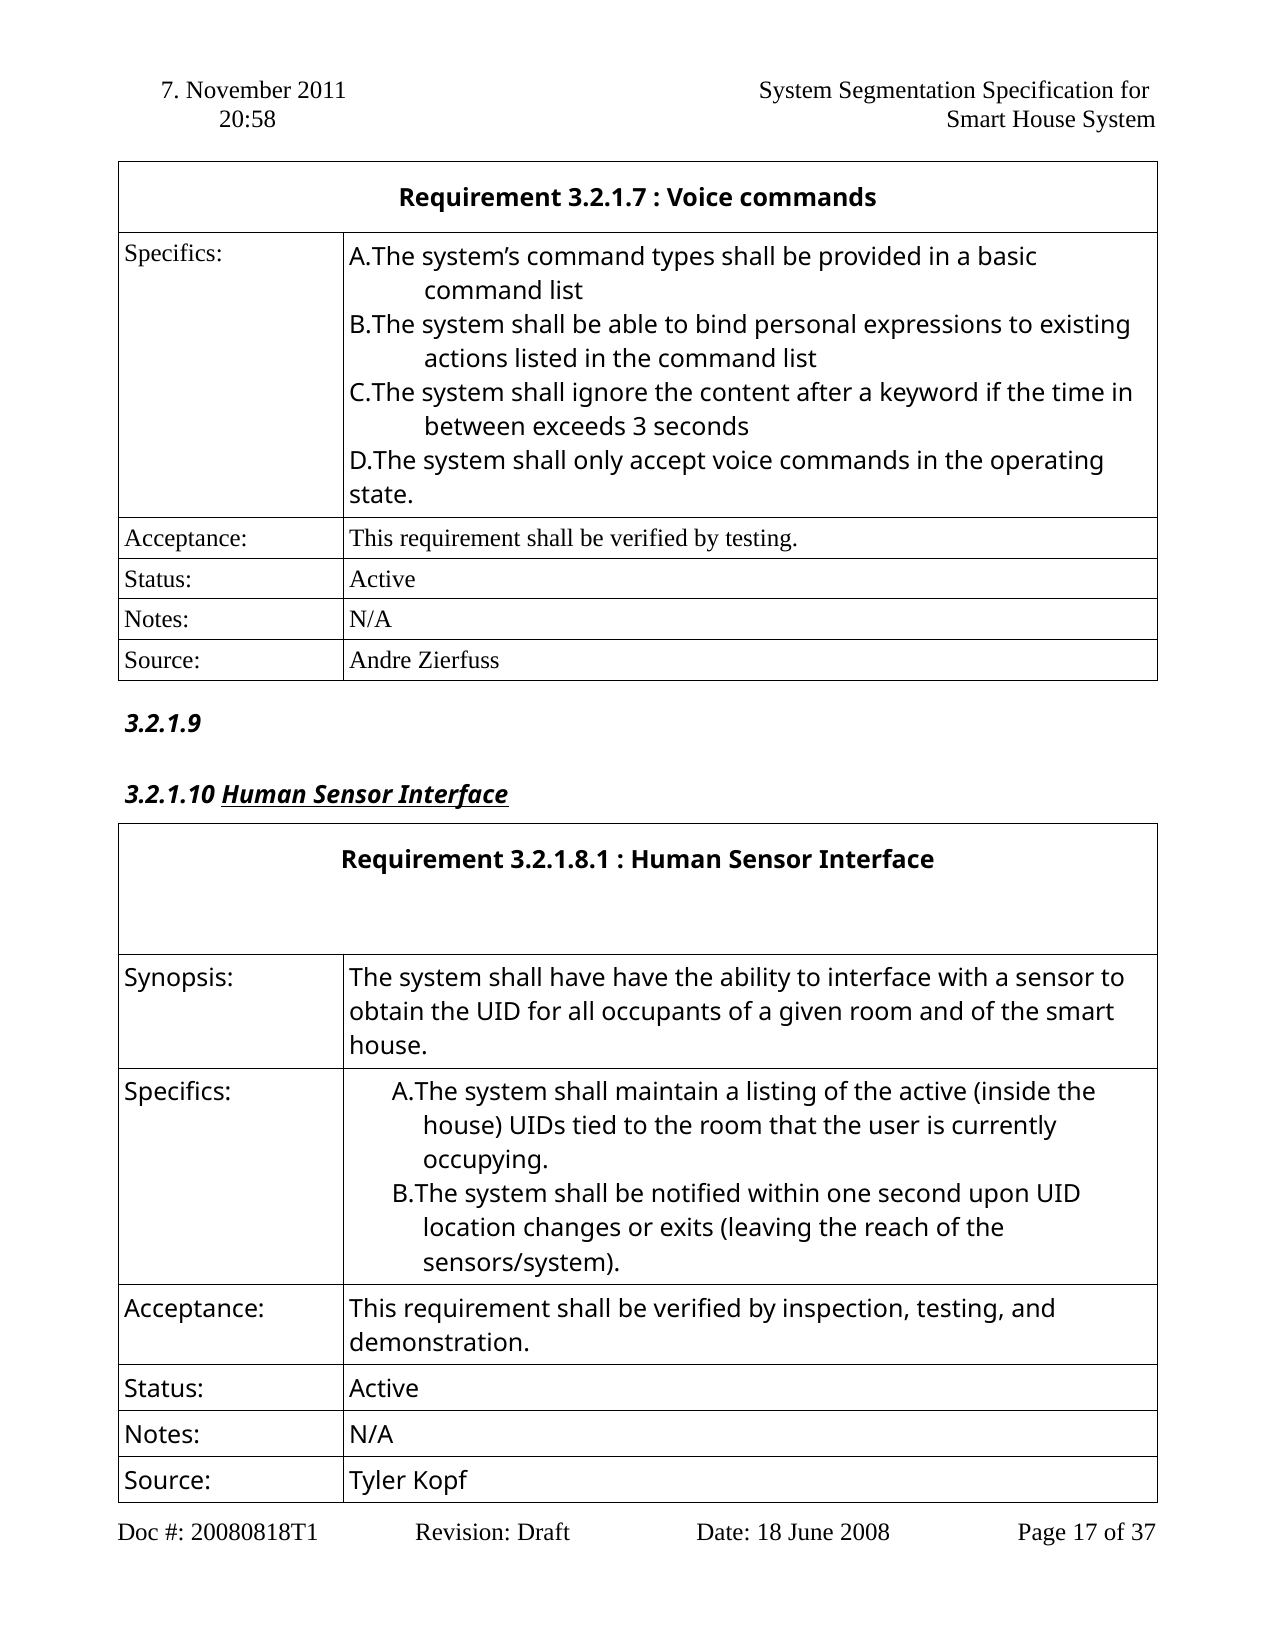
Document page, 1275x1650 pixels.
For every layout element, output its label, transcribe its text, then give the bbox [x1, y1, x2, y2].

table_cell N/A [344, 599, 1157, 639]
table_cell Status: [119, 559, 343, 598]
table_cell Notes: [119, 599, 343, 639]
table_header Requirement 3.2.1.7 : Voice commands [119, 162, 1157, 232]
table_cell The system’s command types shall be provided in a basic command list The system shall be able to bind personal expressions to existing actions listed in the command list The system shall ignore the content after a keyword if the time in between exceeds 3 seconds The system shall only accept voice commands in the operating state. [344, 233, 1157, 517]
table_header Requirement 3.2.1.8.1 : Human Sensor Interface [119, 824, 1157, 953]
table_cell The system shall have have the ability to interface with a sensor to obtain the UID for all occupants of a given room and of the smart house. [344, 955, 1157, 1068]
table_cell Acceptance: [119, 518, 343, 557]
subtitle Human Sensor Interface [118, 777, 1157, 811]
table_cell Active [344, 559, 1157, 598]
table_cell Source: [119, 1457, 343, 1502]
table_cell Active [344, 1365, 1157, 1410]
table_cell This requirement shall be verified by inspection, testing, and demonstration. [344, 1285, 1157, 1364]
table_cell Notes: [119, 1411, 343, 1456]
table_cell Source: [119, 640, 343, 680]
table_cell N/A [344, 1411, 1157, 1456]
table_cell Synopsis: [119, 955, 343, 1068]
table_cell Acceptance: [119, 1285, 343, 1364]
table_cell Andre Zierfuss [344, 640, 1157, 680]
table_cell Specifics: [119, 233, 343, 517]
table_cell The system shall maintain a listing of the active (inside the house) UIDs tied to the room that the user is currently occupying. The system shall be notified within one second upon UID location changes or exits (leaving the reach of the sensors/system). [344, 1069, 1157, 1284]
table_cell Specifics: [119, 1069, 343, 1284]
table_cell Status: [119, 1365, 343, 1410]
table_cell This requirement shall be verified by testing. [344, 518, 1157, 557]
table_cell Tyler Kopf [344, 1457, 1157, 1502]
